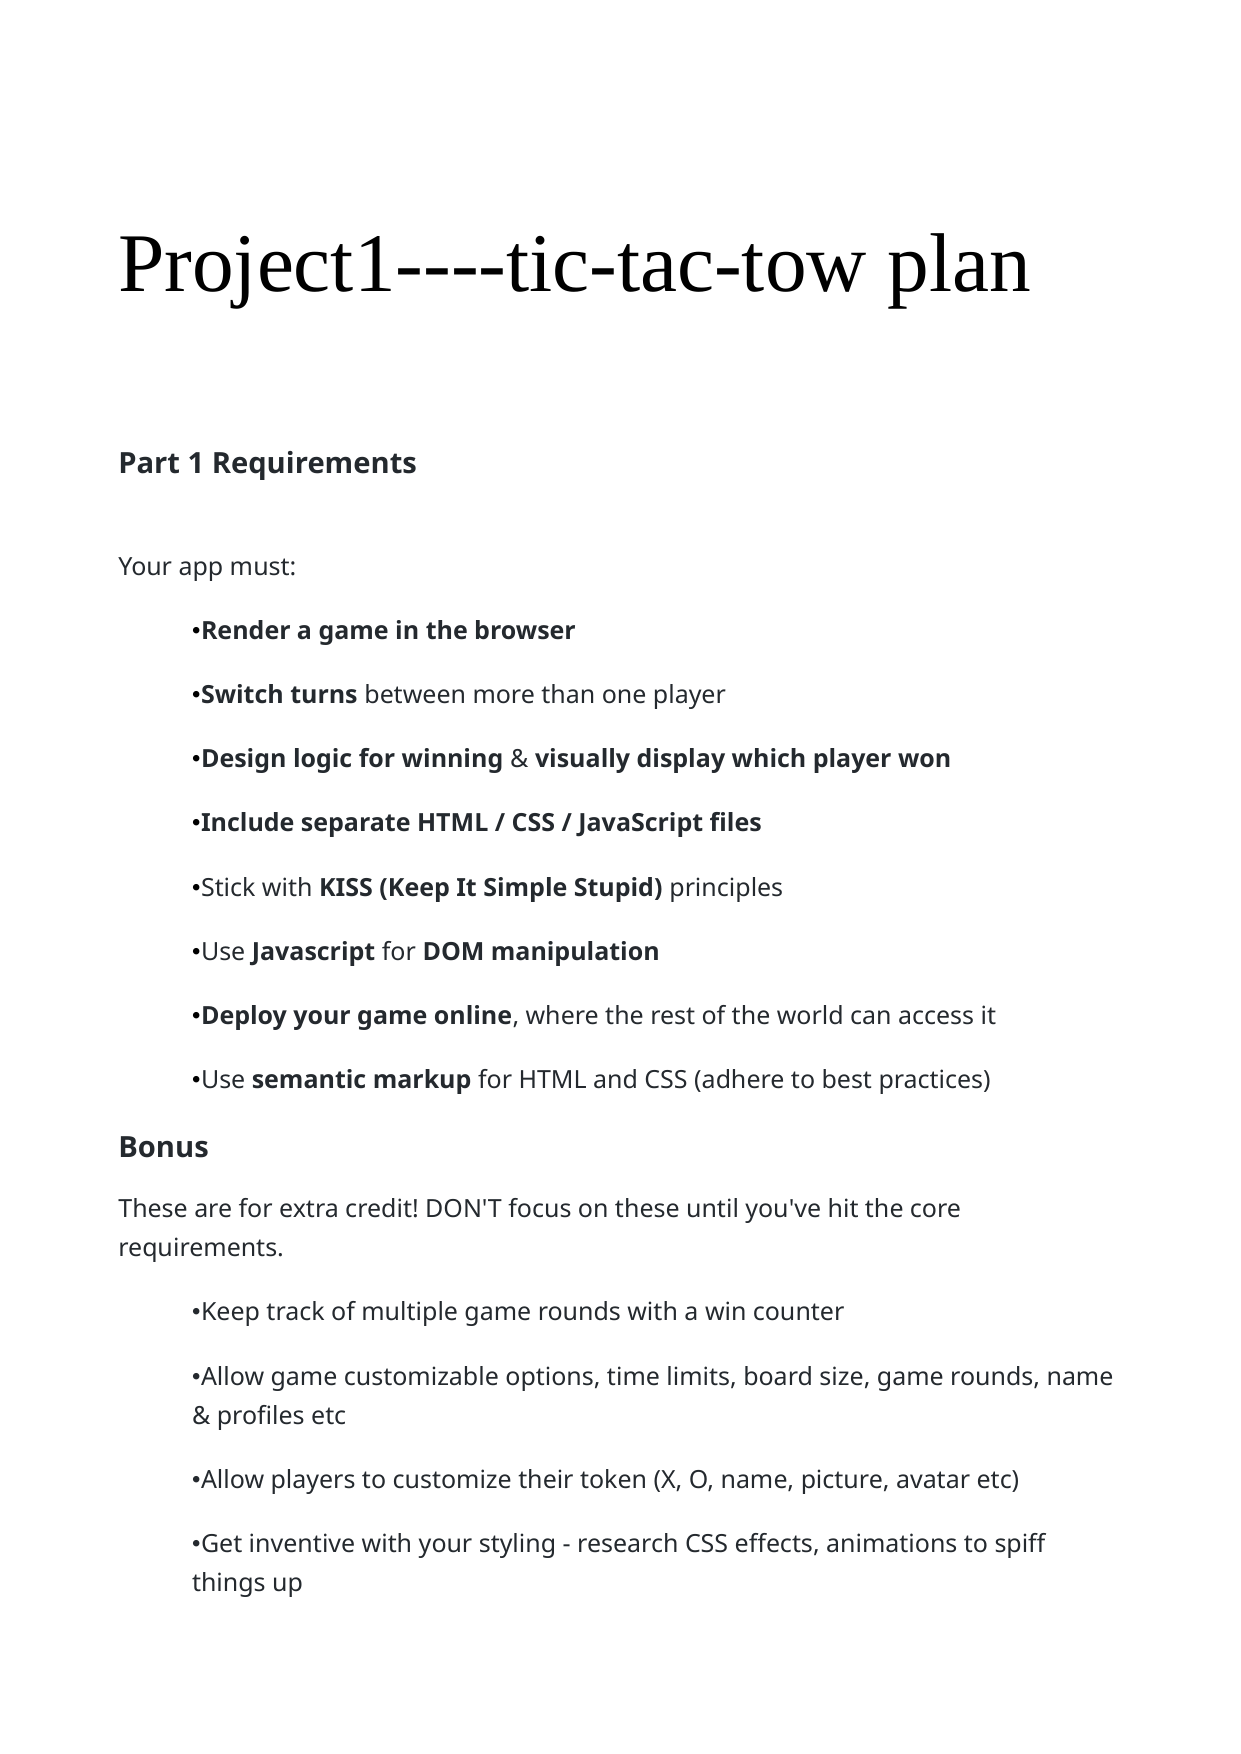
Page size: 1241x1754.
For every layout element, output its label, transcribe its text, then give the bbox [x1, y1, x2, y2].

subtitle Part 1 Requirements [118, 442, 1122, 482]
text Project1----tic-tac-tow plan [118, 214, 1122, 310]
subtitle Bonus [118, 1126, 1122, 1166]
text These are for extra credit! DON'T focus on these until you've hit the core requirements. [118, 1191, 1122, 1264]
list Design logic for winning & visually display which player won [118, 741, 1122, 775]
list Deploy your game online, where the rest of the world can access it [118, 998, 1122, 1032]
list Allow game customizable options, time limits, board size, game rounds, name & profiles etc [118, 1358, 1122, 1431]
list Render a game in the browser [118, 613, 1122, 647]
list Switch turns between more than one player [118, 677, 1122, 711]
list Use Javascript for DOM manipulation [118, 933, 1122, 967]
list Use semantic markup for HTML and CSS (adhere to best practices) [118, 1062, 1122, 1096]
list Keep track of multiple game rounds with a win counter [118, 1294, 1122, 1328]
list Stick with KISS (Keep It Simple Stupid) principles [118, 869, 1122, 903]
list Get inventive with your styling - research CSS effects, animations to spiff things up [118, 1526, 1122, 1599]
list Include separate HTML / CSS / JavaScript files [118, 805, 1122, 839]
list Allow players to customize their token (X, O, name, picture, avatar etc) [118, 1461, 1122, 1496]
text Your app must: [118, 548, 1122, 582]
